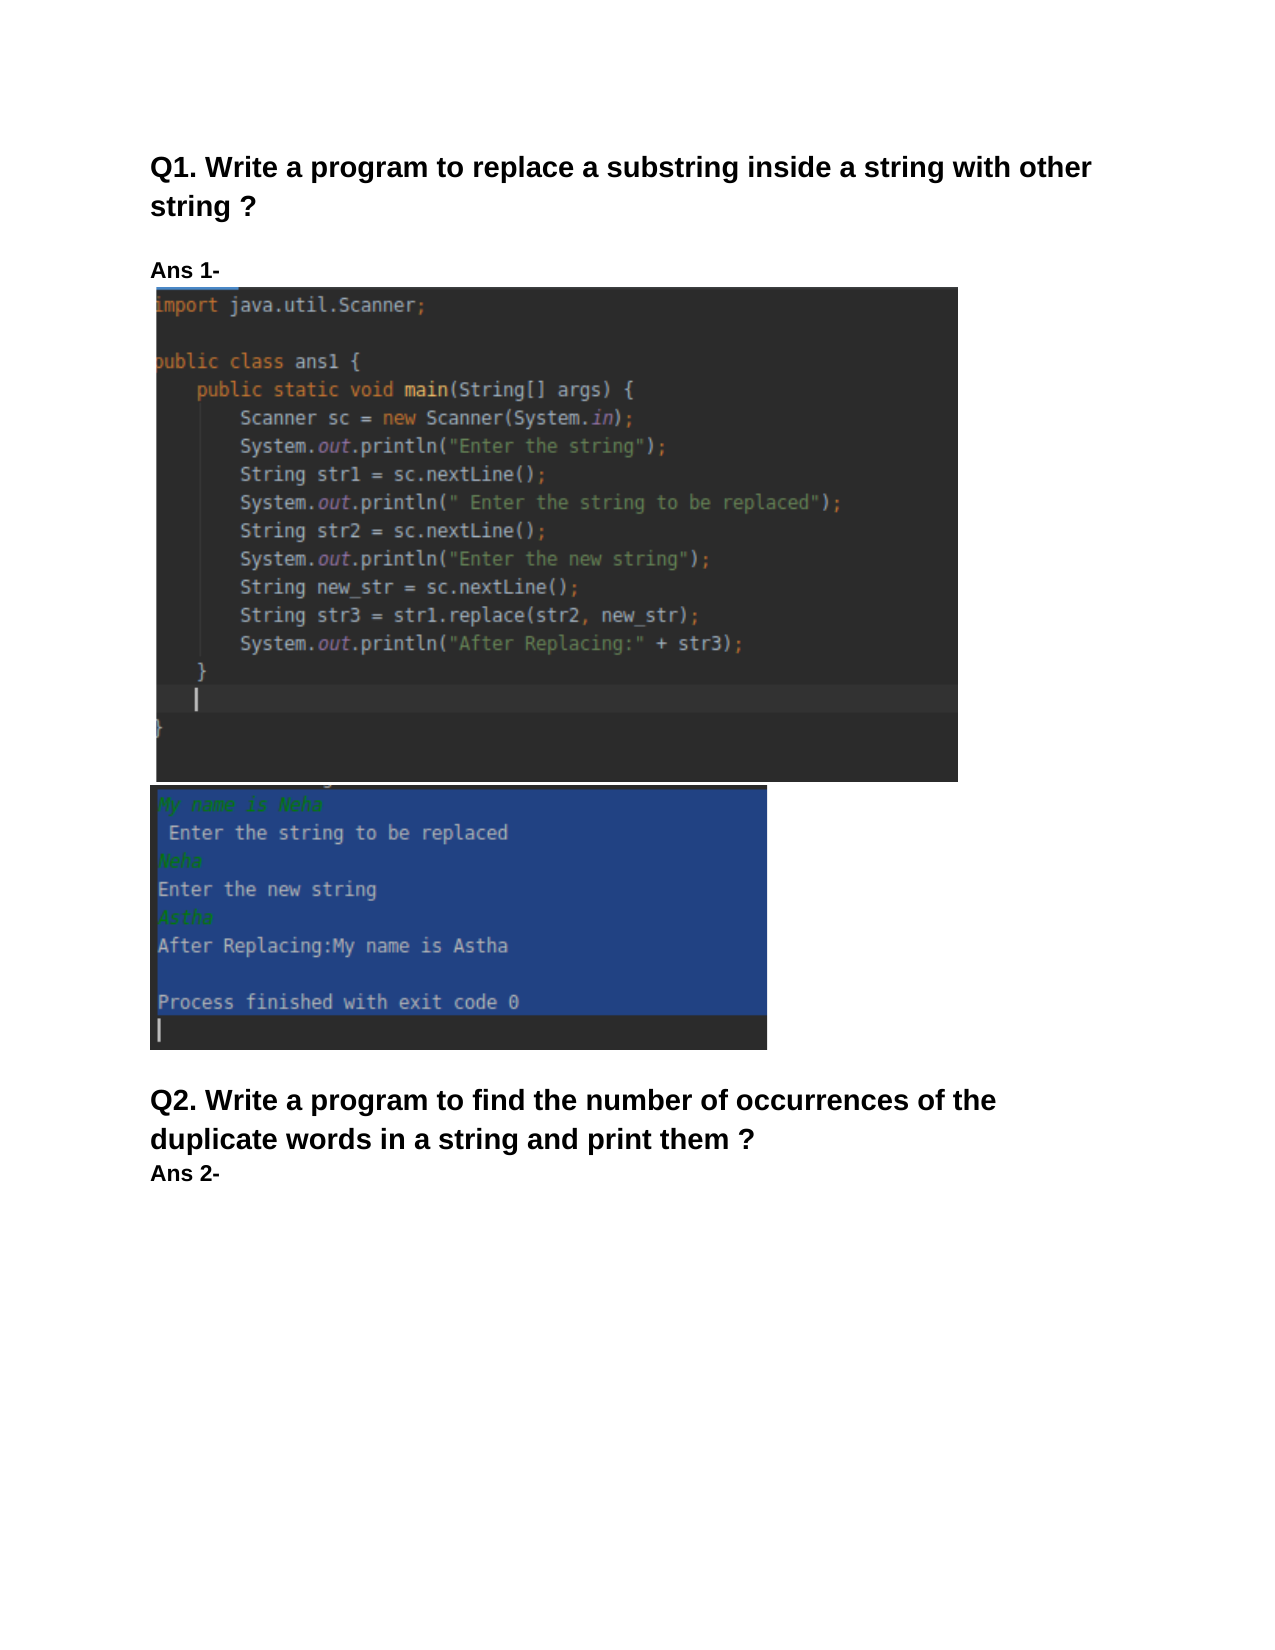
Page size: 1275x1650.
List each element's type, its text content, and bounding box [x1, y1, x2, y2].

text Ans 2- [150, 1160, 1125, 1187]
text Ans 1- [150, 257, 1125, 284]
picture [150, 785, 768, 1050]
picture [156, 287, 958, 782]
text Q1. Write a program to replace a substring inside a string with other string ? [150, 150, 1125, 222]
text Q2. Write a program to find the number of occurrences of the duplicate words in a string and print them ? [150, 1083, 1125, 1155]
